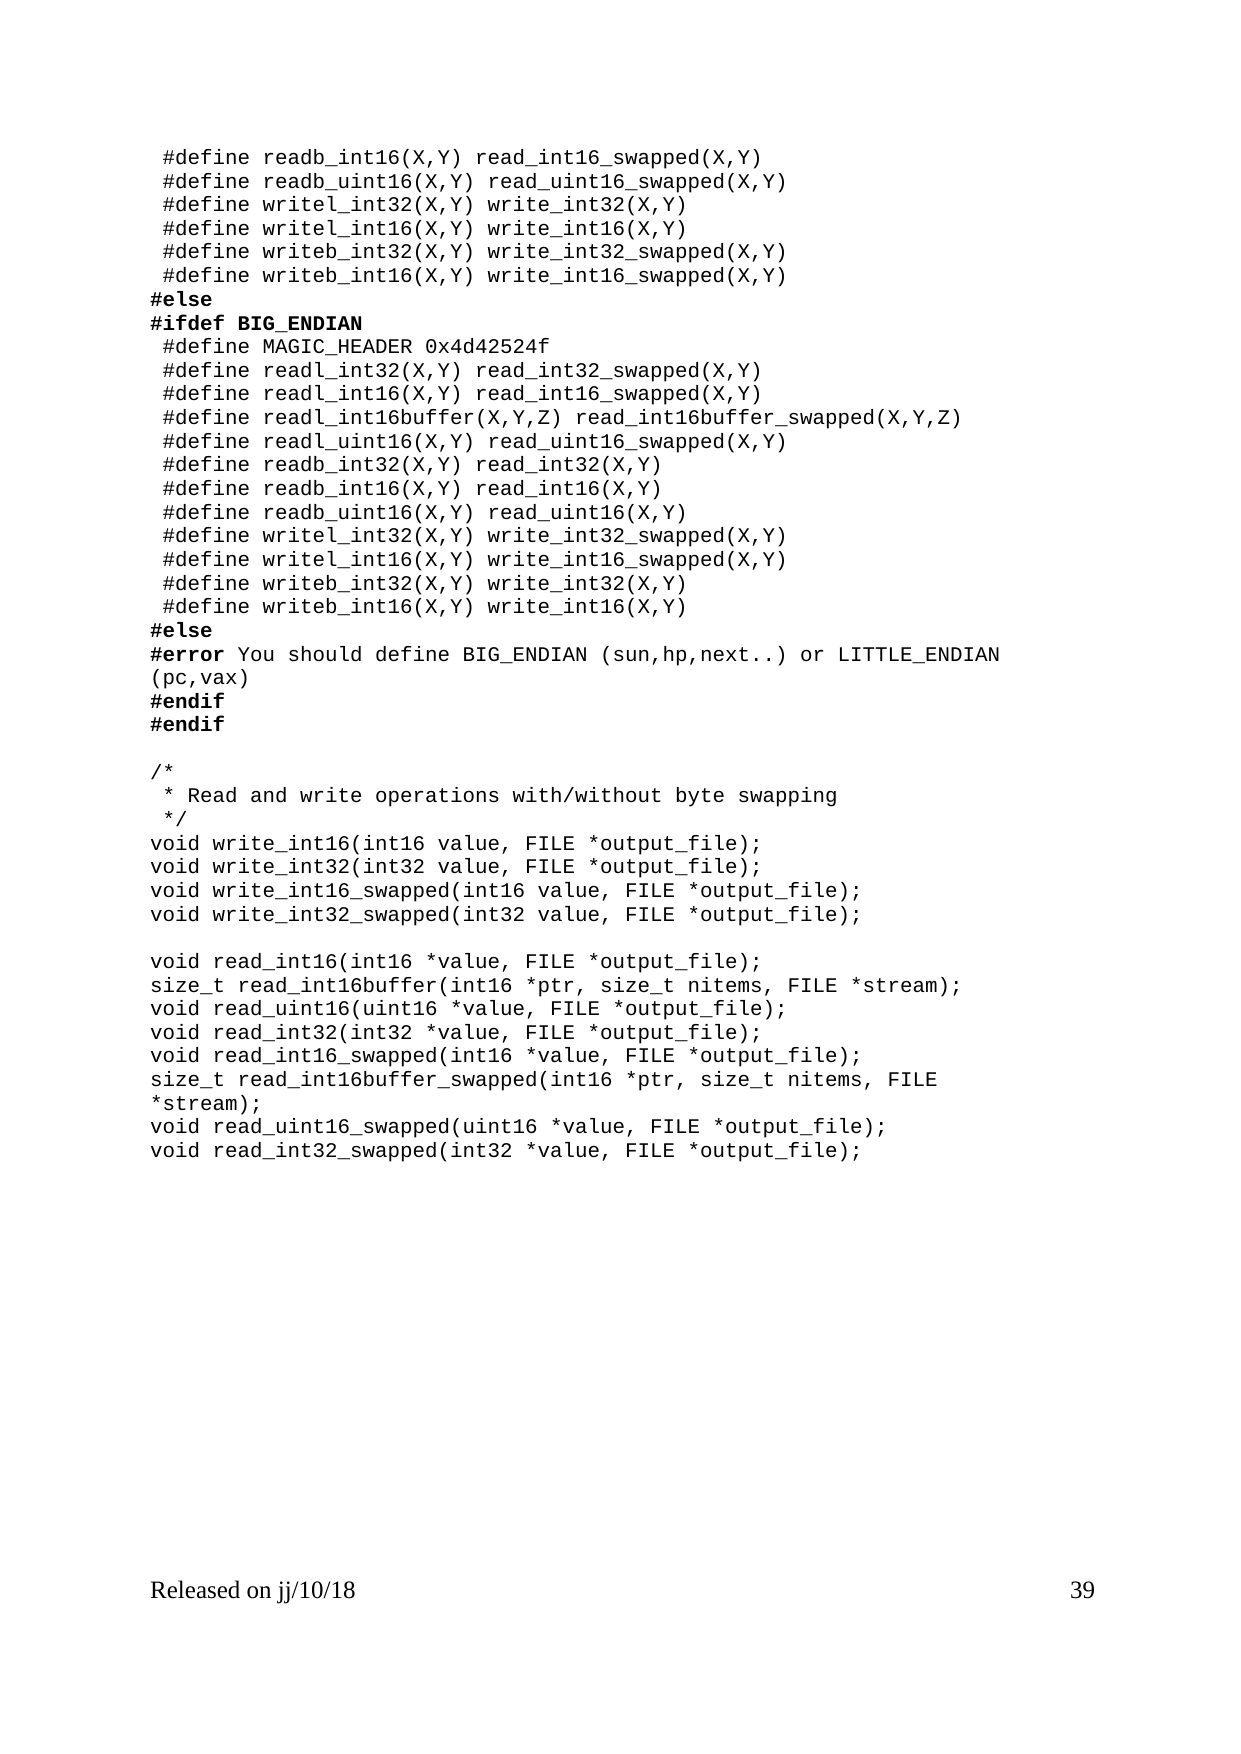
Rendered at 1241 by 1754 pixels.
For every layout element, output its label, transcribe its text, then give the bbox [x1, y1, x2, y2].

text void read_int32(int32 *value, FILE *output_file); [150, 1022, 1056, 1046]
text void write_int16_swapped(int16 value, FILE *output_file); [150, 880, 1056, 904]
text #endif [150, 691, 1056, 714]
text #else [150, 620, 1056, 643]
text void read_uint16(uint16 *value, FILE *output_file); [150, 998, 1056, 1022]
text #define writeb_int16(X,Y) write_int16(X,Y) [150, 596, 1056, 620]
text void write_int32(int32 value, FILE *output_file); [150, 856, 1056, 880]
text void read_int32_swapped(int32 *value, FILE *output_file); [150, 1140, 1056, 1164]
text #else [150, 289, 1056, 312]
text void write_int16(int16 value, FILE *output_file); [150, 833, 1056, 856]
text #define writel_int16(X,Y) write_int16(X,Y) [150, 218, 1056, 242]
text void read_uint16_swapped(uint16 *value, FILE *output_file); [150, 1116, 1056, 1140]
text void write_int32_swapped(int32 value, FILE *output_file); [150, 904, 1056, 927]
text #define readb_int16(X,Y) read_int16(X,Y) [150, 478, 1056, 502]
text #define readb_int32(X,Y) read_int32(X,Y) [150, 454, 1056, 478]
text #define MAGIC_HEADER 0x4d42524f [150, 336, 1056, 360]
text #define readl_int32(X,Y) read_int32_swapped(X,Y) [150, 360, 1056, 383]
text * Read and write operations with/without byte swapping [150, 785, 1056, 809]
text */ [150, 809, 1056, 833]
text #define readb_int16(X,Y) read_int16_swapped(X,Y) [150, 147, 1056, 171]
text #define writel_int32(X,Y) write_int32_swapped(X,Y) [150, 525, 1056, 549]
text #define writeb_int32(X,Y) write_int32_swapped(X,Y) [150, 242, 1056, 265]
text #define writeb_int32(X,Y) write_int32(X,Y) [150, 573, 1056, 596]
text #define readl_uint16(X,Y) read_uint16_swapped(X,Y) [150, 431, 1056, 454]
text #define readb_uint16(X,Y) read_uint16(X,Y) [150, 502, 1056, 525]
text #define writeb_int16(X,Y) write_int16_swapped(X,Y) [150, 265, 1056, 289]
text #define writel_int32(X,Y) write_int32(X,Y) [150, 194, 1056, 218]
text size_t read_int16buffer(int16 *ptr, size_t nitems, FILE *stream); [150, 974, 1056, 998]
text void read_int16(int16 *value, FILE *output_file); [150, 951, 1056, 974]
text #endif [150, 714, 1056, 738]
text #error You should define BIG_ENDIAN (sun,hp,next..) or LITTLE_ENDIAN (pc,vax) [150, 643, 1056, 691]
text /* [150, 762, 1056, 785]
text #ifdef BIG_ENDIAN [150, 312, 1056, 336]
text #define writel_int16(X,Y) write_int16_swapped(X,Y) [150, 549, 1056, 573]
text size_t read_int16buffer_swapped(int16 *ptr, size_t nitems, FILE *stream); [150, 1069, 1056, 1116]
text #define readl_int16(X,Y) read_int16_swapped(X,Y) [150, 383, 1056, 407]
text void read_int16_swapped(int16 *value, FILE *output_file); [150, 1046, 1056, 1069]
text #define readb_uint16(X,Y) read_uint16_swapped(X,Y) [150, 171, 1056, 194]
text #define readl_int16buffer(X,Y,Z) read_int16buffer_swapped(X,Y,Z) [150, 407, 1056, 431]
